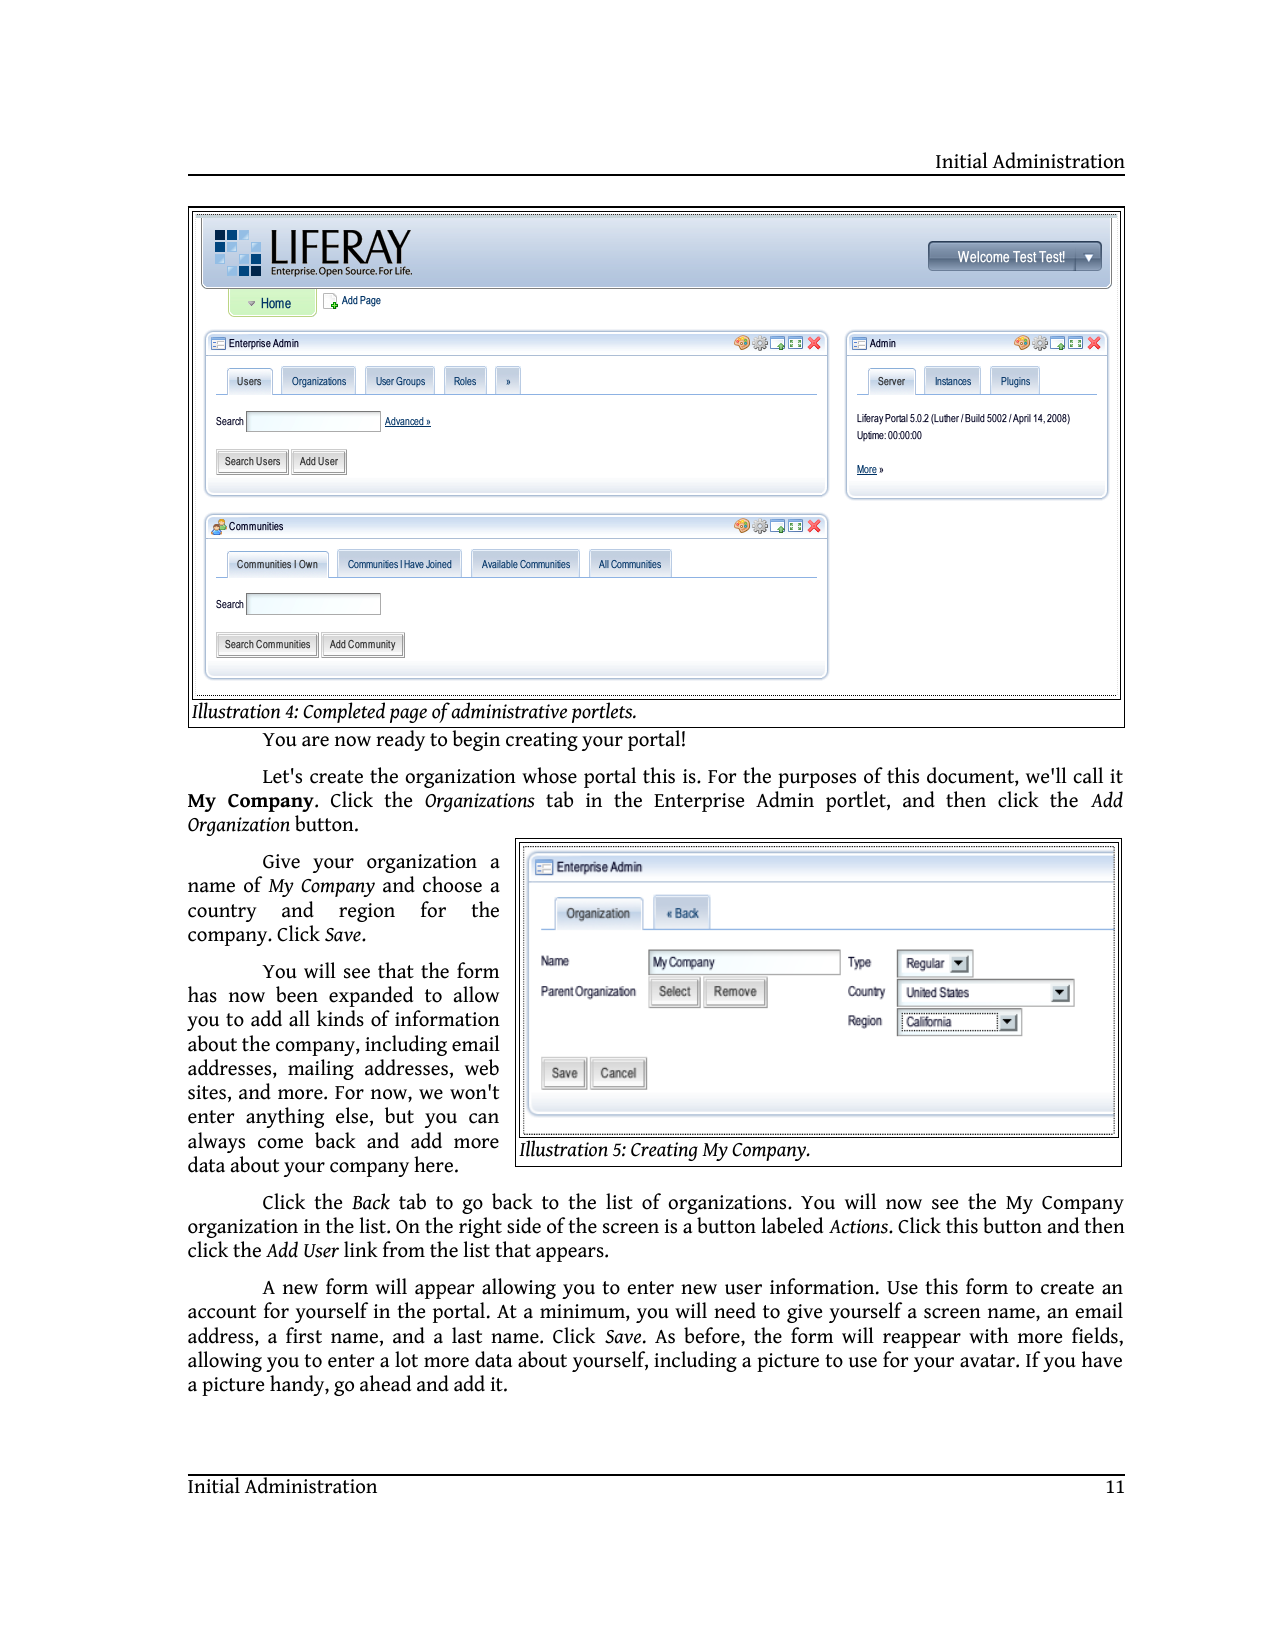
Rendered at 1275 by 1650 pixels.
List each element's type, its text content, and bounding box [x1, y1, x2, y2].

text [520, 843, 1118, 1137]
text Click the Back tab to go back to the list of organizations. You will now see the My Company organization in the list. On the right side of the screen is a button labeled Actions. Click this button and then click the Add User link from the list that appears. [187, 1191, 1125, 1264]
text You will see that the form has now been expanded to allow you to add all kinds of information about the company, including email addresses, mailing addresses, web sites, and more. For now, we won't enter anything else, but you can always come back and add more data about your company here. [187, 960, 1125, 1178]
text Illustration 4: Completed page of administrative portlets. [192, 700, 1121, 724]
text Illustration 5: Creating My Company. [519, 1138, 1118, 1163]
text Give your organization a name of My Company and choose a country and region for the company. Click Save. [187, 850, 515, 947]
picture [195, 214, 1118, 696]
picture [523, 846, 1115, 1135]
text You are now ready to begin creating your portal! [187, 207, 1125, 753]
text [516, 839, 1121, 1166]
text [193, 212, 1120, 699]
text A new form will appear allowing you to enter new user information. Use this form to create an account for yourself in the portal. At a minimum, you will need to give yourself a screen name, an email address, a first name, and a last name. Click Save. As before, the form will reappear with more fields, allowing you to enter a lot more data about yourself, including a picture to use for your avatar. If you have a picture handy, go ahead and add it. [187, 1276, 1125, 1398]
text Let's create the organization whose portal this is. For the purposes of this document, we'll call it My Company. Click the Organizations tab in the Enterprise Admin portlet, and then click the Add Organization button. [187, 765, 1125, 838]
